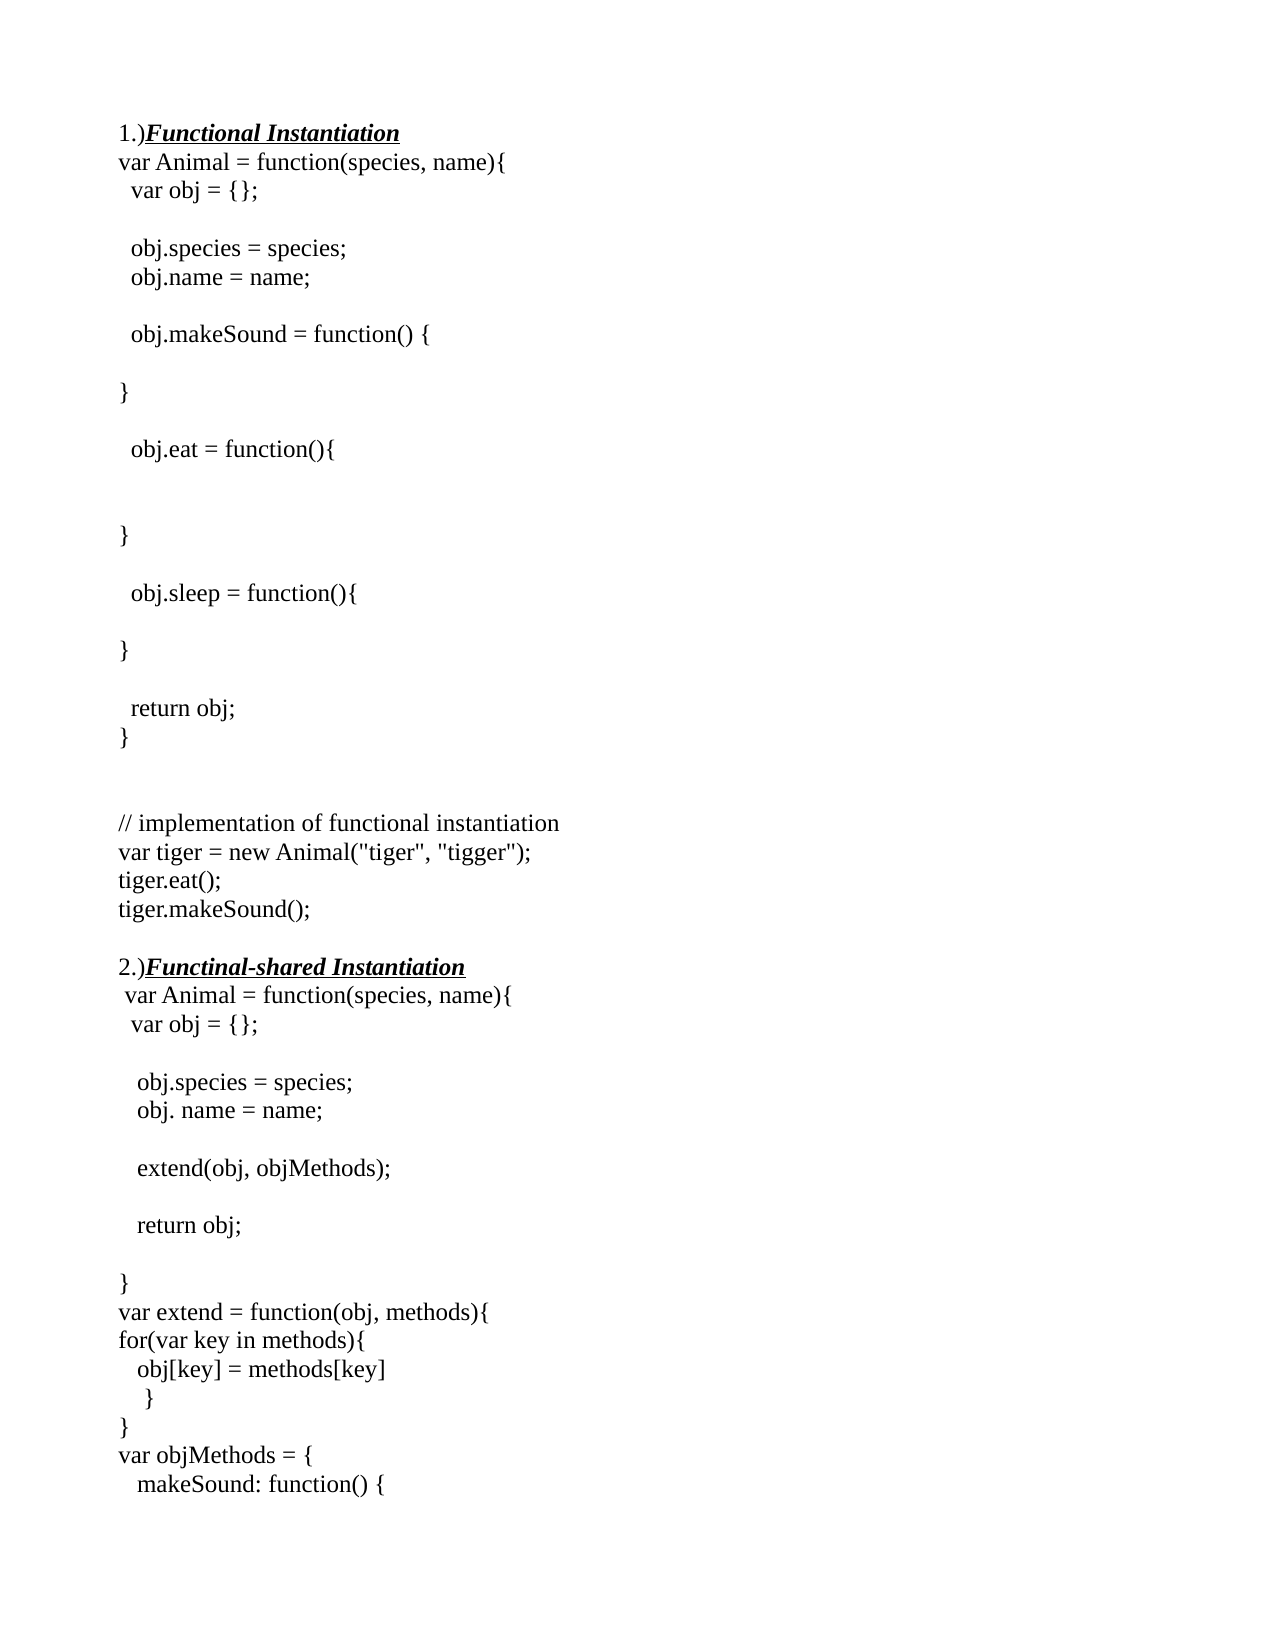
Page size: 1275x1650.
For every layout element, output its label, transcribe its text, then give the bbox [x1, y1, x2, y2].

text var tiger = new Animal("tiger", "tigger"); [118, 837, 1157, 866]
text } [118, 521, 1157, 549]
text var objMethods = { [118, 1441, 1157, 1469]
text return obj; [118, 693, 1157, 722]
text obj[key] = methods[key] [118, 1354, 1157, 1383]
text obj.makeSound = function() { [118, 319, 1157, 348]
text } [118, 636, 1157, 664]
text obj.eat = function(){ [118, 434, 1157, 463]
text 2.)Functinal-shared Instantiation [118, 952, 1157, 981]
text var obj = {}; [118, 1009, 1157, 1038]
text var Animal = function(species, name){ [118, 981, 1157, 1009]
text } [118, 1412, 1157, 1441]
text obj.species = species; [118, 233, 1157, 262]
text extend(obj, objMethods); [118, 1153, 1157, 1182]
text makeSound: function() { [118, 1469, 1157, 1498]
text } [118, 377, 1157, 406]
text // implementation of functional instantiation [118, 808, 1157, 837]
text obj.species = species; [118, 1067, 1157, 1096]
text } [118, 722, 1157, 751]
text obj.sleep = function(){ [118, 578, 1157, 607]
text var extend = function(obj, methods){ [118, 1297, 1157, 1326]
text 1.)Functional Instantiation [118, 118, 1157, 147]
text } [118, 1268, 1157, 1297]
text var obj = {}; [118, 176, 1157, 204]
text var Animal = function(species, name){ [118, 147, 1157, 176]
text return obj; [118, 1211, 1157, 1239]
text } [118, 1383, 1157, 1412]
text tiger.makeSound(); [118, 894, 1157, 923]
text obj.name = name; [118, 262, 1157, 291]
text obj. name = name; [118, 1096, 1157, 1124]
text for(var key in methods){ [118, 1326, 1157, 1354]
text tiger.eat(); [118, 866, 1157, 894]
